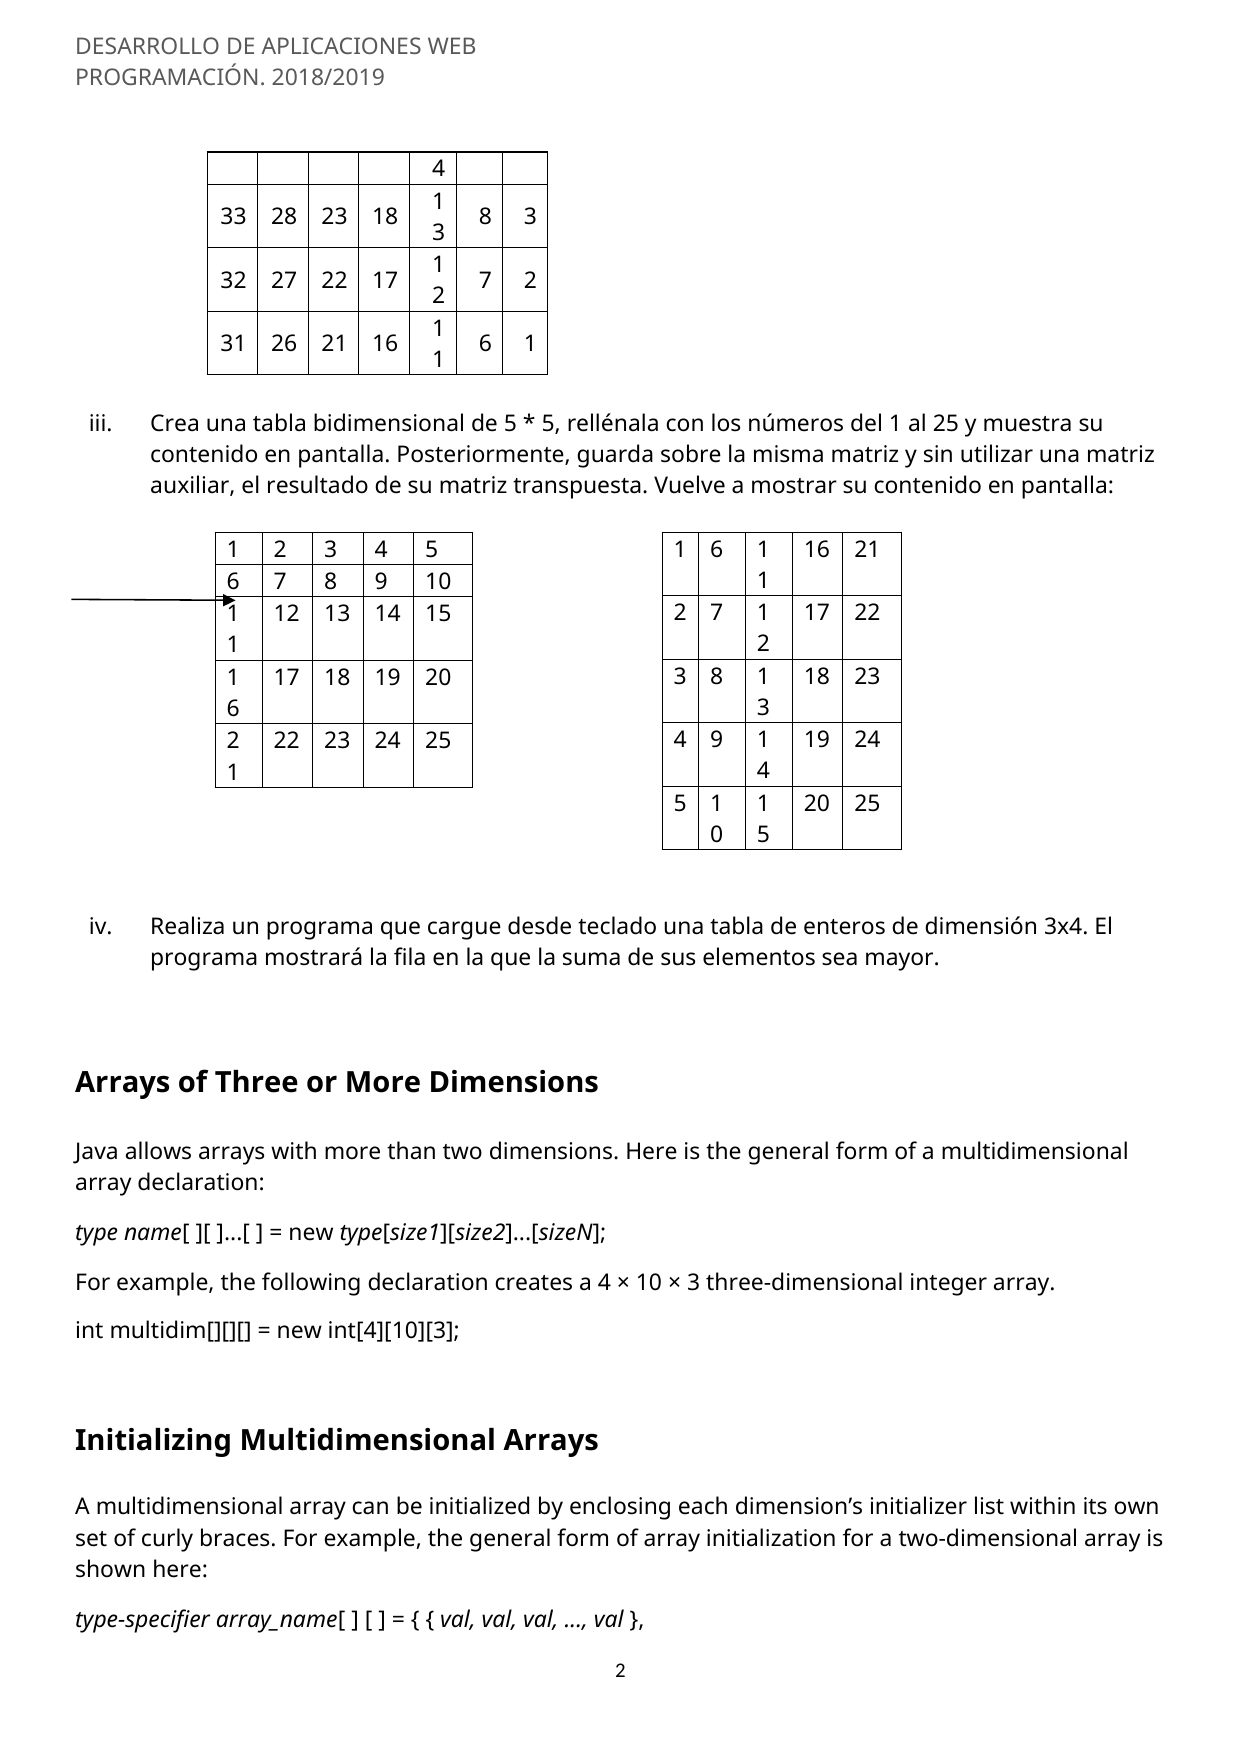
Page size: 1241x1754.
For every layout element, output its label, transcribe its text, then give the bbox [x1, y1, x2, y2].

table_header [902, 532, 909, 850]
table_cell [457, 153, 502, 184]
text type-specifier array_name[ ] [ ] = { { val, val, val, ..., val }, [75, 1603, 1165, 1634]
table_cell 17 [263, 661, 312, 723]
table_cell 9 [364, 565, 413, 596]
table_header [64, 532, 484, 850]
table_cell 26 [258, 312, 308, 374]
table_cell 14 [364, 597, 413, 660]
table_cell 23 [313, 724, 363, 787]
table_cell 15 [746, 787, 792, 849]
table_cell 14 [746, 723, 792, 786]
table_cell 18 [793, 660, 842, 722]
table_cell 11 [410, 312, 456, 374]
table_cell 20 [414, 661, 472, 723]
text For example, the following declaration creates a 4 × 10 × 3 three-dimensional integer array. [75, 1266, 1165, 1297]
table_cell 7 [457, 248, 502, 311]
table_cell 2 [663, 596, 698, 659]
table_cell 9 [699, 723, 745, 786]
table_cell 19 [793, 723, 842, 786]
table_header 5 [414, 533, 472, 564]
table_cell 27 [258, 248, 308, 311]
table_cell 15 [414, 597, 472, 660]
table_cell 32 [208, 248, 257, 311]
table_cell 7 [263, 565, 312, 596]
table_header [484, 532, 507, 850]
table_cell 31 [208, 312, 257, 374]
table_cell 22 [263, 724, 312, 787]
text Arrays of Three or More Dimensions [75, 1061, 1165, 1101]
table_cell 16 [359, 312, 409, 374]
list Crea una tabla bidimensional de 5 * 5, rellénala con los números del 1 al 25 y muestra su contenido en pantalla. Posteriormente, guarda sobre la misma matriz y sin utilizar una matriz auxiliar, el resultado de su matriz transpuesta. Vuelve a mostrar su contenido en pantalla: [112, 407, 1165, 500]
table_header [507, 532, 662, 850]
table_cell 24 [364, 724, 413, 787]
table_cell 13 [746, 660, 792, 722]
table_cell 18 [313, 661, 363, 723]
table_cell 3 [663, 660, 698, 722]
table_cell [208, 153, 257, 184]
table_cell 13 [410, 185, 456, 247]
table_cell 18 [359, 185, 409, 247]
table_cell 6 [457, 312, 502, 374]
text type name[ ][ ]...[ ] = new type[size1][size2]...[sizeN]; [75, 1216, 1165, 1247]
table_header 4 [364, 533, 413, 564]
table_cell 28 [258, 185, 308, 247]
table_cell 25 [843, 787, 901, 849]
table_header 11 [746, 533, 792, 595]
table_cell 12 [263, 597, 312, 660]
table_cell 3 [503, 185, 547, 247]
table_cell 12 [746, 596, 792, 659]
table_cell 24 [843, 723, 901, 786]
text Java allows arrays with more than two dimensions. Here is the general form of a multidimensional array declaration: [75, 1135, 1165, 1197]
table_cell 33 [208, 185, 257, 247]
table_cell [359, 153, 409, 184]
table_cell 22 [309, 248, 358, 311]
table_header 16 [793, 533, 842, 595]
table_cell 8 [313, 565, 363, 596]
table_cell 22 [843, 596, 901, 659]
table_cell [258, 153, 308, 184]
table_cell 25 [414, 724, 472, 787]
table_cell [503, 153, 547, 184]
table_cell 17 [793, 596, 842, 659]
table_cell 8 [457, 185, 502, 247]
table_cell 4 [410, 153, 456, 184]
table_cell 21 [309, 312, 358, 374]
table_cell 23 [309, 185, 358, 247]
text A multidimensional array can be initialized by enclosing each dimension’s initializer list within its own set of curly braces. For example, the general form of array initialization for a two-dimensional array is shown here: [75, 1490, 1165, 1584]
table_cell 17 [359, 248, 409, 311]
table_header 1 [216, 533, 262, 564]
text Initializing Multidimensional Arrays [75, 1419, 1165, 1459]
table_cell 20 [793, 787, 842, 849]
table_cell 12 [410, 248, 456, 311]
table_header 3 [313, 533, 363, 564]
table_header 21 [843, 533, 901, 595]
table_cell 6 [216, 565, 262, 596]
table_header 2 [263, 533, 312, 564]
table_cell 8 [699, 660, 745, 722]
table_cell 5 [663, 787, 698, 849]
table_cell 21 [216, 724, 262, 787]
table_cell 1 [503, 312, 547, 374]
table_cell 16 [216, 661, 262, 723]
table_cell 4 [663, 723, 698, 786]
table_cell 10 [414, 565, 472, 596]
table_cell 2 [503, 248, 547, 311]
table_cell 10 [699, 787, 745, 849]
table_cell 13 [313, 597, 363, 660]
list Realiza un programa que cargue desde teclado una tabla de enteros de dimensión 3x4. El programa mostrará la fila en la que la suma de sus elementos sea mayor. [112, 909, 1165, 972]
table_header 1 [663, 533, 698, 595]
table_cell 7 [699, 596, 745, 659]
text int multidim[][][] = new int[4][10][3]; [75, 1314, 1165, 1345]
table_cell 19 [364, 661, 413, 723]
table_cell 23 [843, 660, 901, 722]
table_header 6 [699, 533, 745, 595]
table_cell [309, 153, 358, 184]
table_cell 11 [216, 597, 262, 660]
